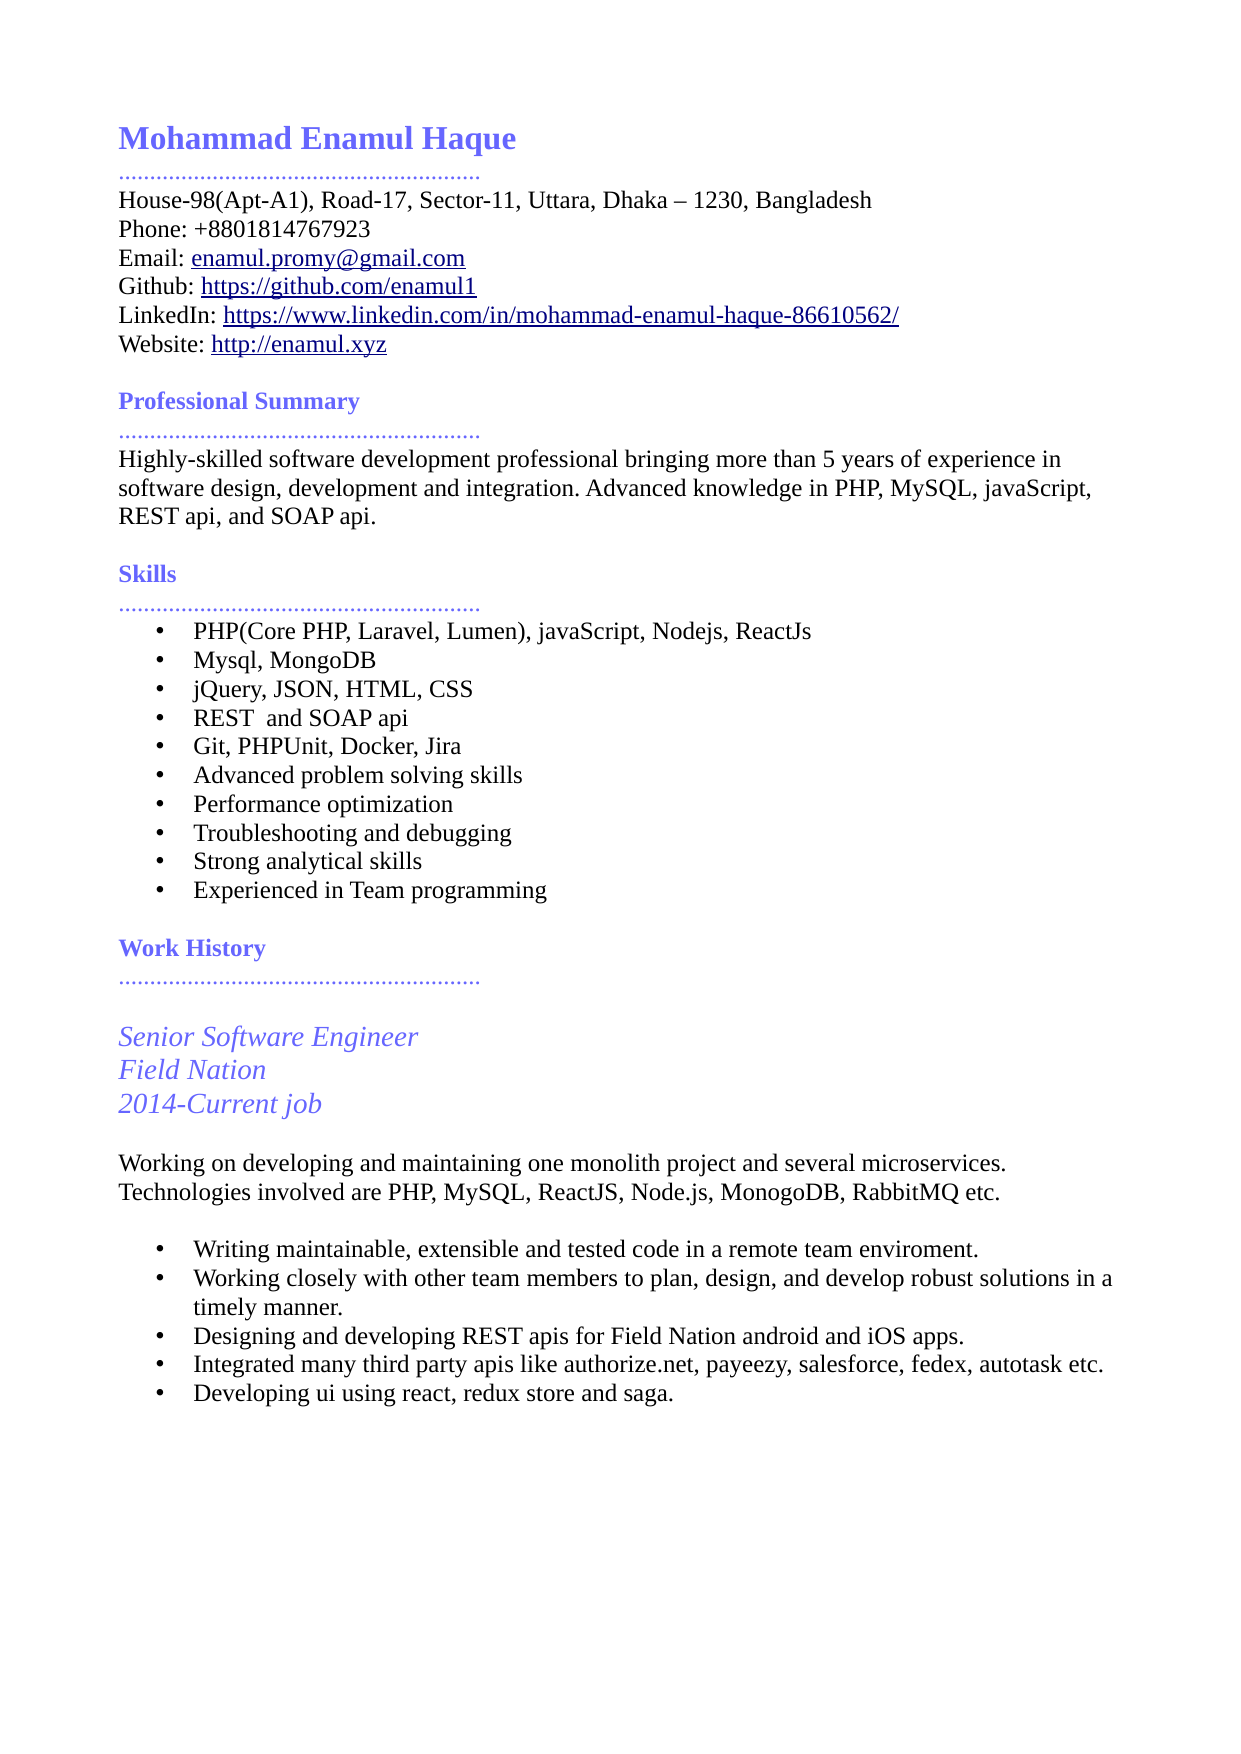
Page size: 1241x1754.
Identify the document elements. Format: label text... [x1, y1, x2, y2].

list Developing ui using react, redux store and saga. [156, 1378, 1122, 1407]
list Git, PHPUnit, Docker, Jira [156, 731, 1122, 760]
text Github: https://github.com/enamul1 [118, 271, 1122, 300]
list Performance optimization [156, 789, 1122, 818]
text .......................................................... [118, 588, 1122, 616]
text Highly-skilled software development professional bringing more than 5 years of experience in software design, development and integration. Advanced knowledge in PHP, MySQL, javaScript, REST api, and SOAP api. [118, 444, 1122, 530]
list Experienced in Team programming [156, 875, 1122, 904]
text Phone: +8801814767923 [118, 214, 1122, 243]
list Writing maintainable, extensible and tested code in a remote team enviroment. [156, 1234, 1122, 1263]
text .......................................................... [118, 415, 1122, 444]
text 2014-Current job [118, 1086, 1122, 1119]
list REST and SOAP api [156, 703, 1122, 731]
list Advanced problem solving skills [156, 760, 1122, 789]
text Working on developing and maintaining one monolith project and several microservices. [118, 1148, 1122, 1177]
text Technologies involved are PHP, MySQL, ReactJS, Node.js, MonogoDB, RabbitMQ etc. [118, 1177, 1122, 1206]
list Working closely with other team members to plan, design, and develop robust solutions in a timely manner. [156, 1263, 1122, 1321]
text Skills [118, 559, 1122, 588]
text House-98(Apt-A1), Road-17, Sector-11, Uttara, Dhaka – 1230, Bangladesh [118, 185, 1122, 214]
text Professional Summary [118, 386, 1122, 415]
text Email: enamul.promy@gmail.com [118, 243, 1122, 271]
text .......................................................... [118, 961, 1122, 990]
list Integrated many third party apis like authorize.net, payeezy, salesforce, fedex, autotask etc. [156, 1349, 1122, 1378]
text LinkedIn: https://www.linkedin.com/in/mohammad-enamul-haque-86610562/ [118, 300, 1122, 329]
text Field Nation [118, 1052, 1122, 1086]
text Website: http://enamul.xyz [118, 329, 1122, 358]
text Senior Software Engineer [118, 1019, 1122, 1052]
text Work History [118, 933, 1122, 961]
list Mysql, MongoDB [156, 645, 1122, 674]
text .......................................................... [118, 156, 1122, 185]
text Mohammad Enamul Haque [118, 118, 1122, 156]
list jQuery, JSON, HTML, CSS [156, 674, 1122, 703]
list PHP(Core PHP, Laravel, Lumen), javaScript, Nodejs, ReactJs [156, 616, 1122, 645]
list Troubleshooting and debugging [156, 818, 1122, 846]
list Designing and developing REST apis for Field Nation android and iOS apps. [156, 1321, 1122, 1349]
list Strong analytical skills [156, 846, 1122, 875]
